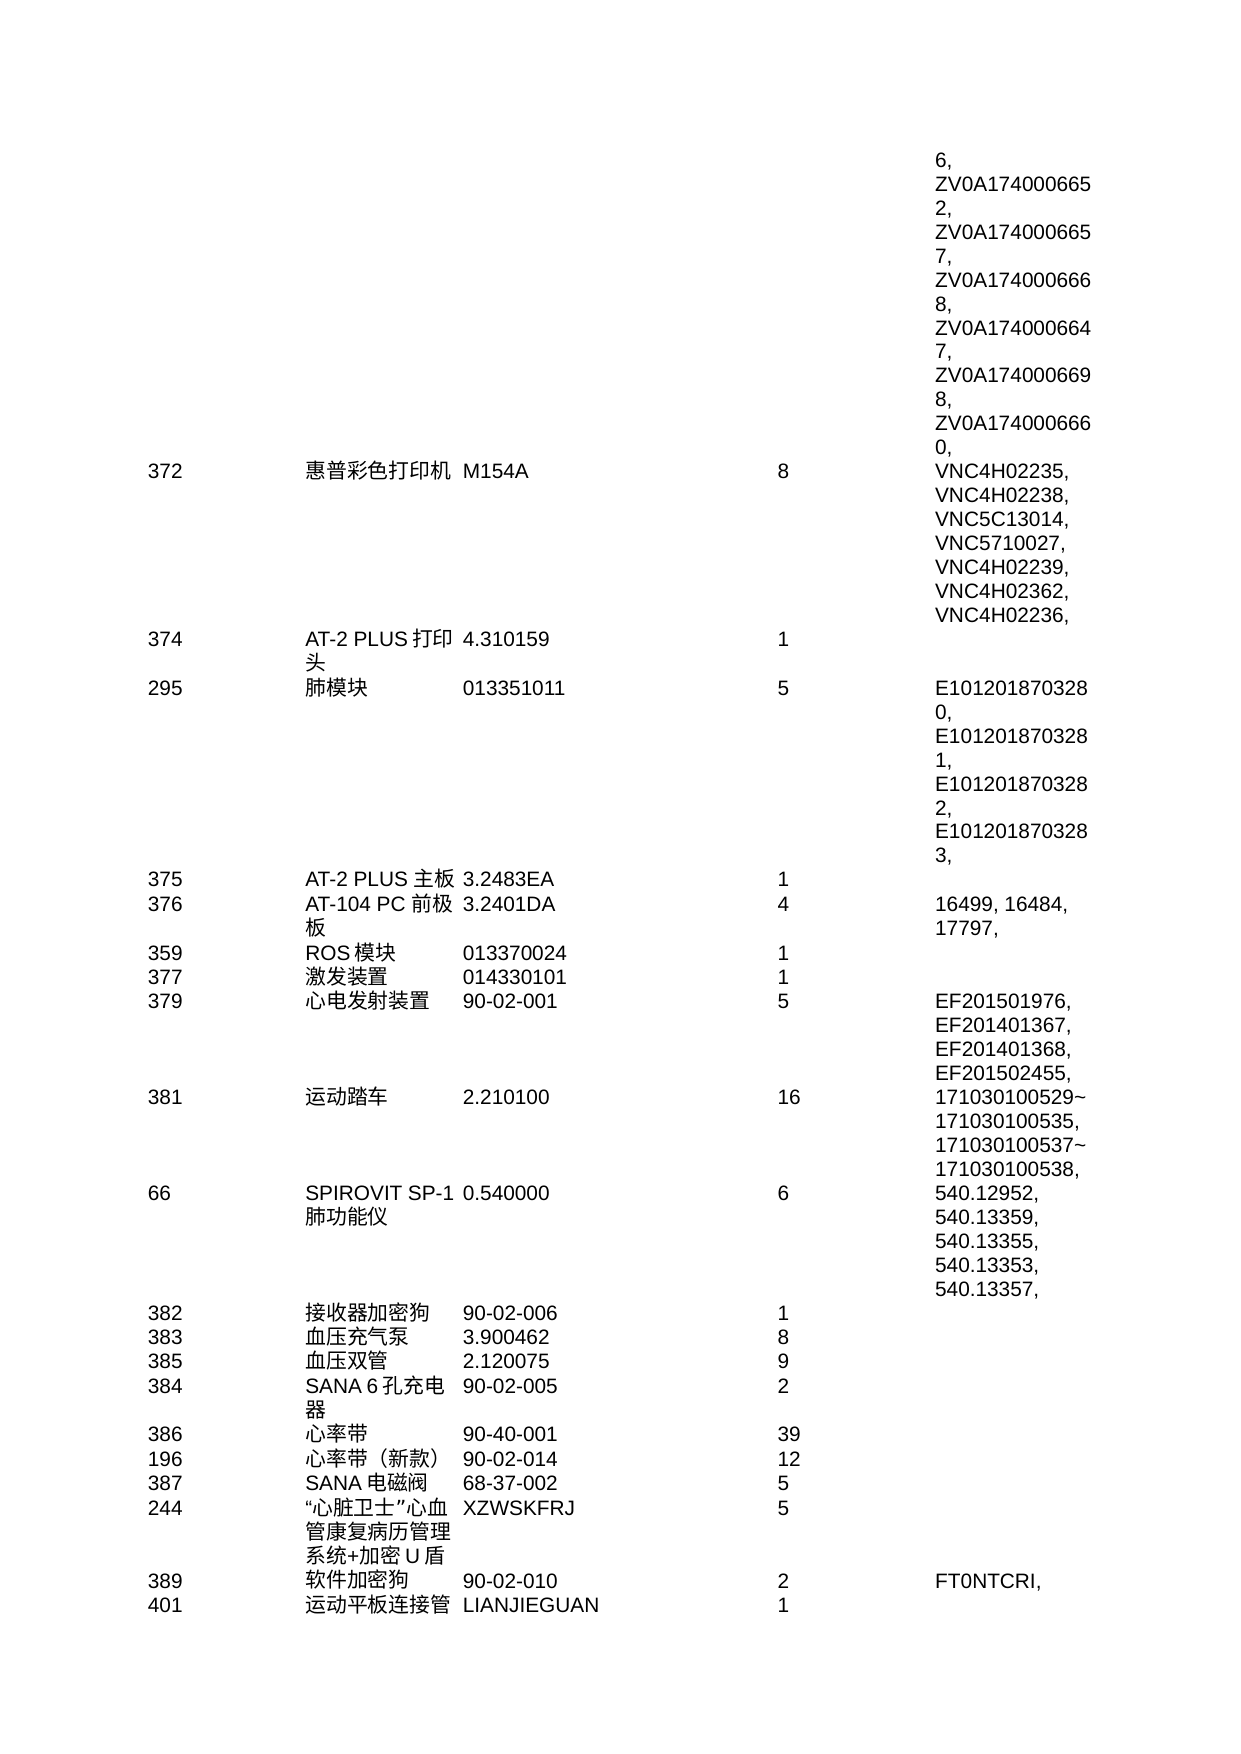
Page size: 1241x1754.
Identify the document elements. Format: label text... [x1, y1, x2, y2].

table_cell [620, 459, 777, 627]
table_cell [463, 148, 620, 459]
table_cell [620, 989, 777, 1085]
table_cell 295 [148, 676, 305, 867]
table_cell 377 [148, 965, 305, 989]
table_cell 171030100529~171030100535, 171030100537~171030100538, [935, 1085, 1092, 1181]
table_cell 90-40-001 [463, 1422, 620, 1447]
table_cell [620, 1471, 777, 1495]
table_cell 4.310159 [463, 627, 620, 676]
table_cell 1 [778, 867, 935, 892]
table_cell XZWSKFRJ [463, 1495, 620, 1568]
table_cell 6, ZV0A1740006652, ZV0A1740006657, ZV0A1740006668, ZV0A1740006647, ZV0A1740006698, ZV0A1740006660, [935, 148, 1092, 459]
table_cell 375 [148, 867, 305, 892]
table_cell [620, 148, 777, 459]
table_cell 5 [778, 1495, 935, 1568]
table_cell [935, 627, 1092, 676]
table_cell 1 [778, 1301, 935, 1325]
table_cell [935, 1593, 1092, 1617]
table_cell 5 [778, 676, 935, 867]
table_cell 12 [778, 1447, 935, 1471]
table_cell [620, 867, 777, 892]
table_cell 372 [148, 459, 305, 627]
table_cell [620, 1422, 777, 1447]
table_cell 2.210100 [463, 1085, 620, 1181]
table_cell 1 [778, 627, 935, 676]
table_cell [935, 1301, 1092, 1325]
table_cell [305, 148, 463, 459]
table_cell SANA 6孔充电器 [305, 1374, 463, 1422]
table_cell 540.12952, 540.13359, 540.13355, 540.13353, 540.13357, [935, 1181, 1092, 1301]
table_cell 90-02-005 [463, 1374, 620, 1422]
table_cell SANA电磁阀 [305, 1471, 463, 1495]
table_cell 66 [148, 1181, 305, 1301]
table_cell 9 [778, 1349, 935, 1373]
table_cell FT0NTCRI, [935, 1569, 1092, 1593]
table_cell 013370024 [463, 941, 620, 965]
table_cell 68-37-002 [463, 1471, 620, 1495]
table_cell 肺模块 [305, 676, 463, 867]
table_cell 5 [778, 989, 935, 1085]
table_cell [620, 1181, 777, 1301]
table_cell 3.2483EA [463, 867, 620, 892]
table_cell 16 [778, 1085, 935, 1181]
table_cell [620, 676, 777, 867]
table_cell 接收器加密狗 [305, 1301, 463, 1325]
table_cell 384 [148, 1374, 305, 1422]
table_cell 8 [778, 1325, 935, 1349]
table_cell 1 [778, 941, 935, 965]
table_cell [935, 965, 1092, 989]
table_cell [935, 867, 1092, 892]
table_cell [620, 941, 777, 965]
table_cell [620, 1325, 777, 1349]
table_cell [620, 1447, 777, 1471]
table_cell 376 [148, 892, 305, 941]
table_cell 374 [148, 627, 305, 676]
table_cell [620, 1495, 777, 1568]
table_cell 2.120075 [463, 1349, 620, 1373]
table_cell [935, 1374, 1092, 1422]
table_cell [935, 1325, 1092, 1349]
table_cell 6 [778, 1181, 935, 1301]
table_cell 惠普彩色打印机 [305, 459, 463, 627]
table_cell AT-2 PLUS打印头 [305, 627, 463, 676]
table_cell [620, 1569, 777, 1593]
table_cell 5 [778, 1471, 935, 1495]
table_cell [620, 892, 777, 941]
table_cell 1 [778, 1593, 935, 1617]
table_cell 382 [148, 1301, 305, 1325]
table_cell ROS模块 [305, 941, 463, 965]
table_cell 385 [148, 1349, 305, 1373]
table_cell 39 [778, 1422, 935, 1447]
table_cell [935, 1349, 1092, 1373]
table_cell LIANJIEGUAN [463, 1593, 620, 1617]
table_cell 心率带 [305, 1422, 463, 1447]
table_cell [935, 941, 1092, 965]
table_cell 389 [148, 1569, 305, 1593]
table_cell 90-02-001 [463, 989, 620, 1085]
table_cell [620, 1593, 777, 1617]
table_cell [620, 965, 777, 989]
table_cell AT-2 PLUS 主板 [305, 867, 463, 892]
table_cell 3.2401DA [463, 892, 620, 941]
table_cell [935, 1495, 1092, 1568]
table_cell 心电发射装置 [305, 989, 463, 1085]
table_cell 401 [148, 1593, 305, 1617]
table_cell 3.900462 [463, 1325, 620, 1349]
table_cell [620, 1085, 777, 1181]
table_cell 血压充气泵 [305, 1325, 463, 1349]
table_cell [935, 1447, 1092, 1471]
table_cell 心率带（新款） [305, 1447, 463, 1471]
table_cell 359 [148, 941, 305, 965]
table_cell “心脏卫士”心血管康复病历管理系统+加密U盾 [305, 1495, 463, 1568]
table_cell 386 [148, 1422, 305, 1447]
table_cell E1012018703280, E1012018703281, E1012018703282, E1012018703283, [935, 676, 1092, 867]
table_cell [935, 1471, 1092, 1495]
table_cell 1 [778, 965, 935, 989]
table_cell [620, 627, 777, 676]
table_cell 8 [778, 459, 935, 627]
table_cell [620, 1349, 777, 1373]
table_cell [620, 1374, 777, 1422]
table_cell 2 [778, 1569, 935, 1593]
table_cell 381 [148, 1085, 305, 1181]
table_cell 90-02-014 [463, 1447, 620, 1471]
table_cell [148, 148, 305, 459]
table_cell VNC4H02235, VNC4H02238, VNC5C13014, VNC5710027, VNC4H02239, VNC4H02362, VNC4H02236, [935, 459, 1092, 627]
table_cell 90-02-010 [463, 1569, 620, 1593]
table_cell 2 [778, 1374, 935, 1422]
table_cell 244 [148, 1495, 305, 1568]
table_cell 16499, 16484, 17797, [935, 892, 1092, 941]
table_cell 379 [148, 989, 305, 1085]
table_cell 4 [778, 892, 935, 941]
table_cell 激发装置 [305, 965, 463, 989]
table_cell [778, 148, 935, 459]
table_cell 0.540000 [463, 1181, 620, 1301]
table_cell AT-104 PC 前极板 [305, 892, 463, 941]
table_cell 196 [148, 1447, 305, 1471]
table_cell 383 [148, 1325, 305, 1349]
table_cell SPIROVIT SP-1 肺功能仪 [305, 1181, 463, 1301]
table_cell 运动平板连接管 [305, 1593, 463, 1617]
table_cell M154A [463, 459, 620, 627]
table_cell 运动踏车 [305, 1085, 463, 1181]
table_cell 013351011 [463, 676, 620, 867]
table_cell [620, 1301, 777, 1325]
table_cell EF201501976, EF201401367, EF201401368, EF201502455, [935, 989, 1092, 1085]
table_cell 014330101 [463, 965, 620, 989]
table_cell 90-02-006 [463, 1301, 620, 1325]
table_cell 血压双管 [305, 1349, 463, 1373]
table_cell 387 [148, 1471, 305, 1495]
table_cell 软件加密狗 [305, 1569, 463, 1593]
table_cell [935, 1422, 1092, 1447]
